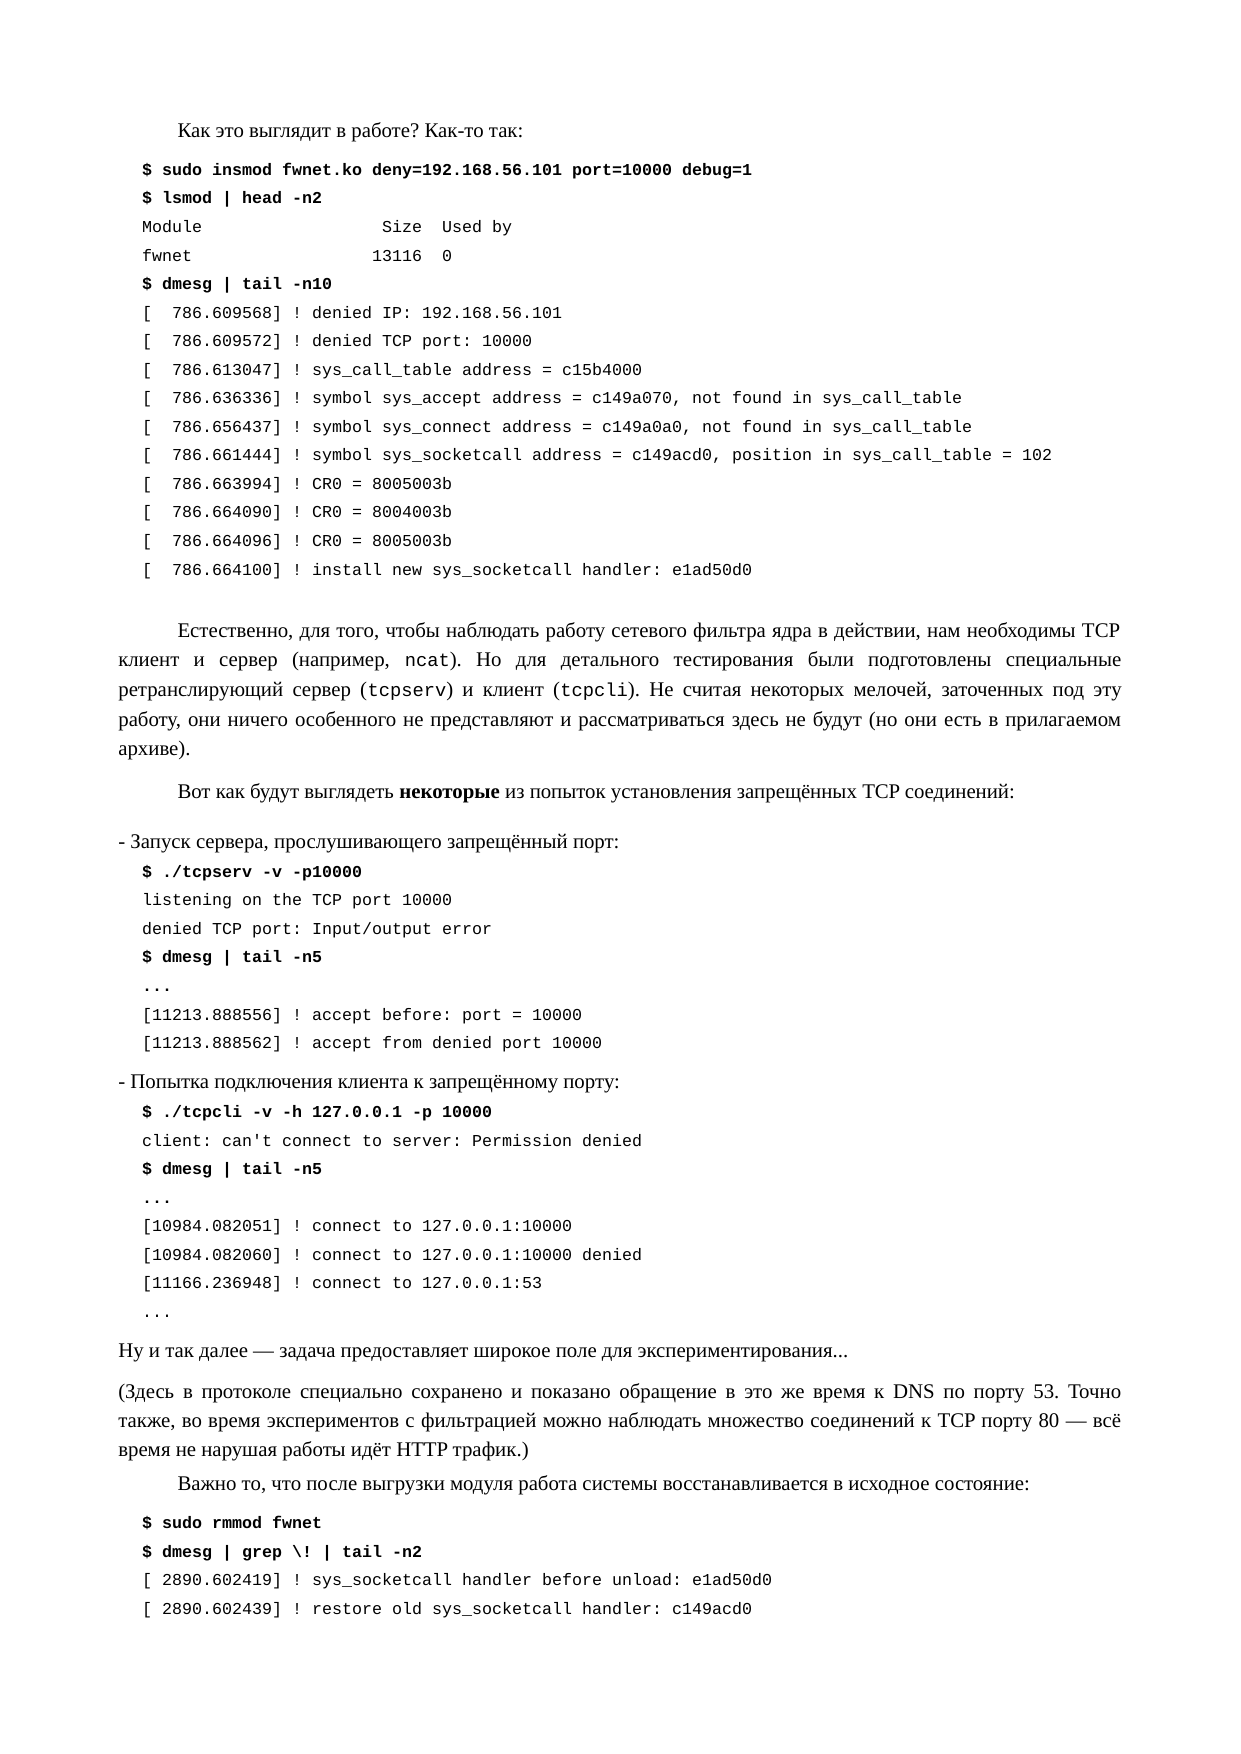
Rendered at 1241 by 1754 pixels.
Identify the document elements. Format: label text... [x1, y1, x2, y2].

text $ dmesg | tail -n10 [142, 276, 1122, 294]
text $ sudo insmod fwnet.ko deny=192.168.56.101 port=10000 debug=1 [142, 162, 1122, 180]
text ... [142, 1189, 1122, 1208]
text listening on the TCP port 10000 [142, 892, 1122, 911]
text fwnet 13116 0 [142, 247, 1122, 266]
text [11213.888562] ! accept from denied port 10000 [142, 1034, 1122, 1053]
text $ ./tcpcli -v -h 127.0.0.1 -p 10000 [142, 1104, 1122, 1123]
text ... [142, 1304, 1122, 1322]
text [10984.082051] ! connect to 127.0.0.1:10000 [142, 1218, 1122, 1237]
text $ dmesg | grep \! | tail -n2 [142, 1543, 1122, 1562]
text [11166.236948] ! connect to 127.0.0.1:53 [142, 1275, 1122, 1294]
text [ 786.636336] ! symbol sys_accept address = c149a070, not found in sys_call_table [142, 390, 1122, 409]
text Важно то, что после выгрузки модуля работа системы восстанавливается в исходное состояние: [118, 1471, 1122, 1495]
text [ 2890.602439] ! restore old sys_socketcall handler: c149acd0 [142, 1600, 1122, 1619]
text $ dmesg | tail -n5 [142, 949, 1122, 968]
text - Попытка подключения клиента к запрещённому порту: [118, 1069, 1122, 1093]
text - Запуск сервера, прослушивающего запрещённый порт: [118, 828, 1122, 853]
text [ 786.664096] ! CR0 = 8005003b [142, 533, 1122, 551]
text denied TCP port: Input/output error [142, 920, 1122, 939]
text [ 786.663994] ! CR0 = 8005003b [142, 476, 1122, 494]
text $ ./tcpserv -v -p10000 [142, 863, 1122, 882]
text Вот как будут выглядеть некоторые из попыток установления запрещённых TCP соединений: [118, 779, 1122, 803]
text (Здесь в протоколе специально сохранено и показано обращение в это же время к DNS по порту 53. Точно также, во время экспериментов с фильтрацией можно наблюдать множество соединений к TCP порту 80 — всё время не нарушая работы идёт HTTP трафик.) [118, 1379, 1122, 1461]
text $ dmesg | tail -n5 [142, 1161, 1122, 1180]
text $ lsmod | head -n2 [142, 190, 1122, 209]
text Как это выглядит в работе? Как-то так: [118, 118, 1122, 142]
text $ sudo rmmod fwnet [142, 1515, 1122, 1534]
text Module Size Used by [142, 219, 1122, 237]
text client: can't connect to server: Permission denied [142, 1132, 1122, 1151]
text [ 786.664090] ! CR0 = 8004003b [142, 504, 1122, 523]
text [11213.888556] ! accept before: port = 10000 [142, 1006, 1122, 1025]
text [ 786.609568] ! denied IP: 192.168.56.101 [142, 304, 1122, 323]
text [ 786.664100] ! install new sys_socketcall handler: e1ad50d0 [142, 561, 1122, 580]
text Естественно, для того, чтобы наблюдать работу сетевого фильтра ядра в действии, нам необходимы TCP клиент и сервер (например, ncat). Но для детального тестирования были подготовлены специальные ретранслирующий сервер (tcpserv) и клиент (tcpcli). Не считая некоторых мелочей, заточенных под эту работу, они ничего особенного не представляют и рассматриваться здесь не будут (но они есть в прилагаемом архиве). [118, 618, 1122, 760]
text [10984.082060] ! connect to 127.0.0.1:10000 denied [142, 1247, 1122, 1265]
text [ 786.661444] ! symbol sys_socketcall address = c149acd0, position in sys_call_table = 102 [142, 447, 1122, 466]
text [ 786.613047] ! sys_call_table address = c15b4000 [142, 361, 1122, 380]
text [ 2890.602419] ! sys_socketcall handler before unload: e1ad50d0 [142, 1572, 1122, 1591]
text [ 786.656437] ! symbol sys_connect address = c149a0a0, not found in sys_call_table [142, 418, 1122, 437]
text [ 786.609572] ! denied TCP port: 10000 [142, 333, 1122, 352]
text ... [142, 977, 1122, 996]
text Ну и так далее — задача предоставляет широкое поле для экспериментирования... [118, 1338, 1122, 1362]
